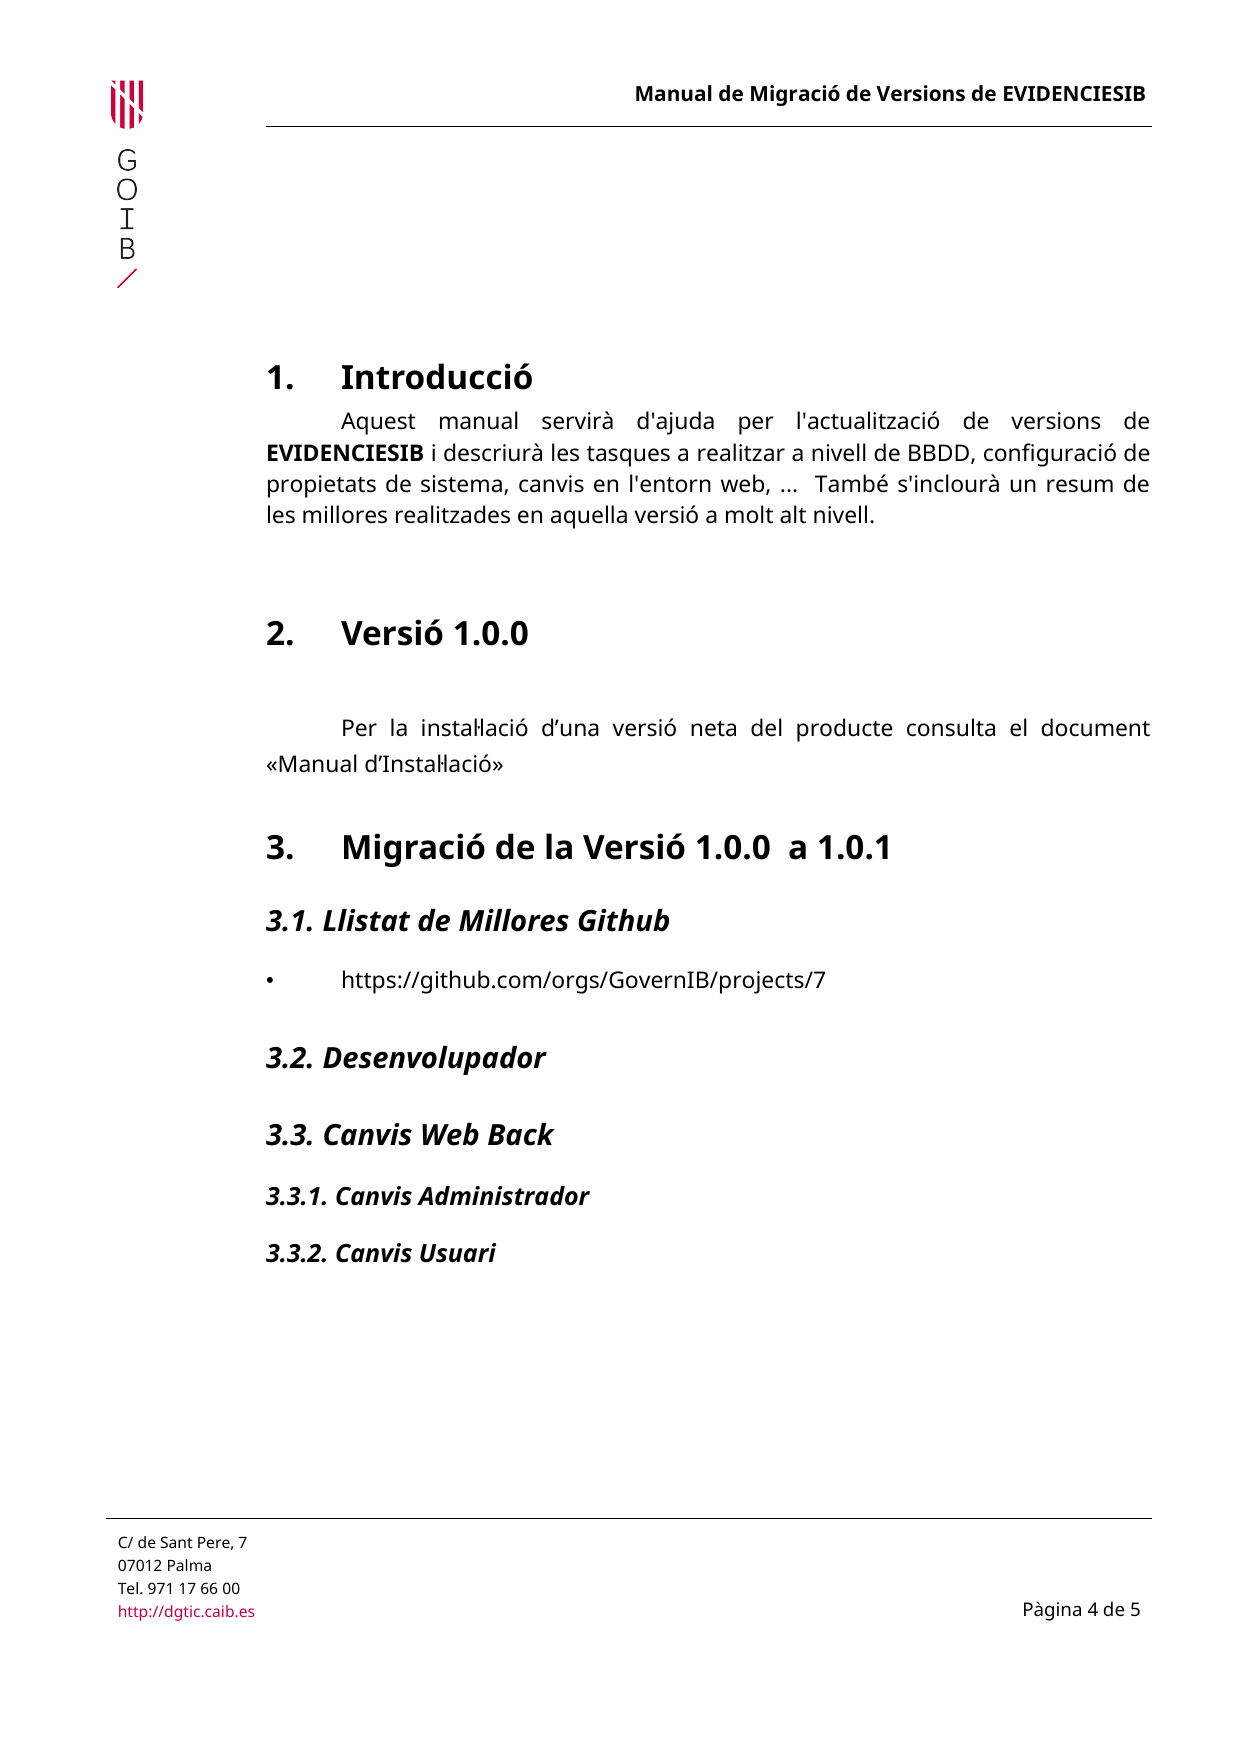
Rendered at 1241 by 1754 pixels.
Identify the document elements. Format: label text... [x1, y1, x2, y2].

list https://github.com/orgs/GovernIB/projects/7 [266, 964, 1152, 996]
subtitle Llistat de Millores Github [266, 900, 1152, 940]
picture [82, 57, 172, 319]
subtitle Migració de la Versió 1.0.0 a 1.0.1 [266, 824, 1152, 869]
subtitle Versió 1.0.0 [266, 610, 1152, 655]
subtitle Desenvolupador [266, 1037, 1152, 1077]
subtitle Canvis Web Back [266, 1114, 1152, 1154]
text Aquest manual servirà d'ajuda per l'actualització de versions de EVIDENCIESIB i descriurà les tasques a realitzar a nivell de BBDD, configuració de propietats de sistema, canvis en l'entorn web, ... També s'inclourà un resum de les millores realitzades en aquella versió a molt alt nivell. [266, 405, 1152, 530]
text Per la instal·lació d’una versió neta del producte consulta el document «Manual d’Instal·lació» [266, 712, 1152, 779]
subtitle Canvis Administrador [266, 1178, 1152, 1212]
subtitle Canvis Usuari [266, 1236, 1152, 1270]
subtitle Introducció [266, 353, 1152, 399]
